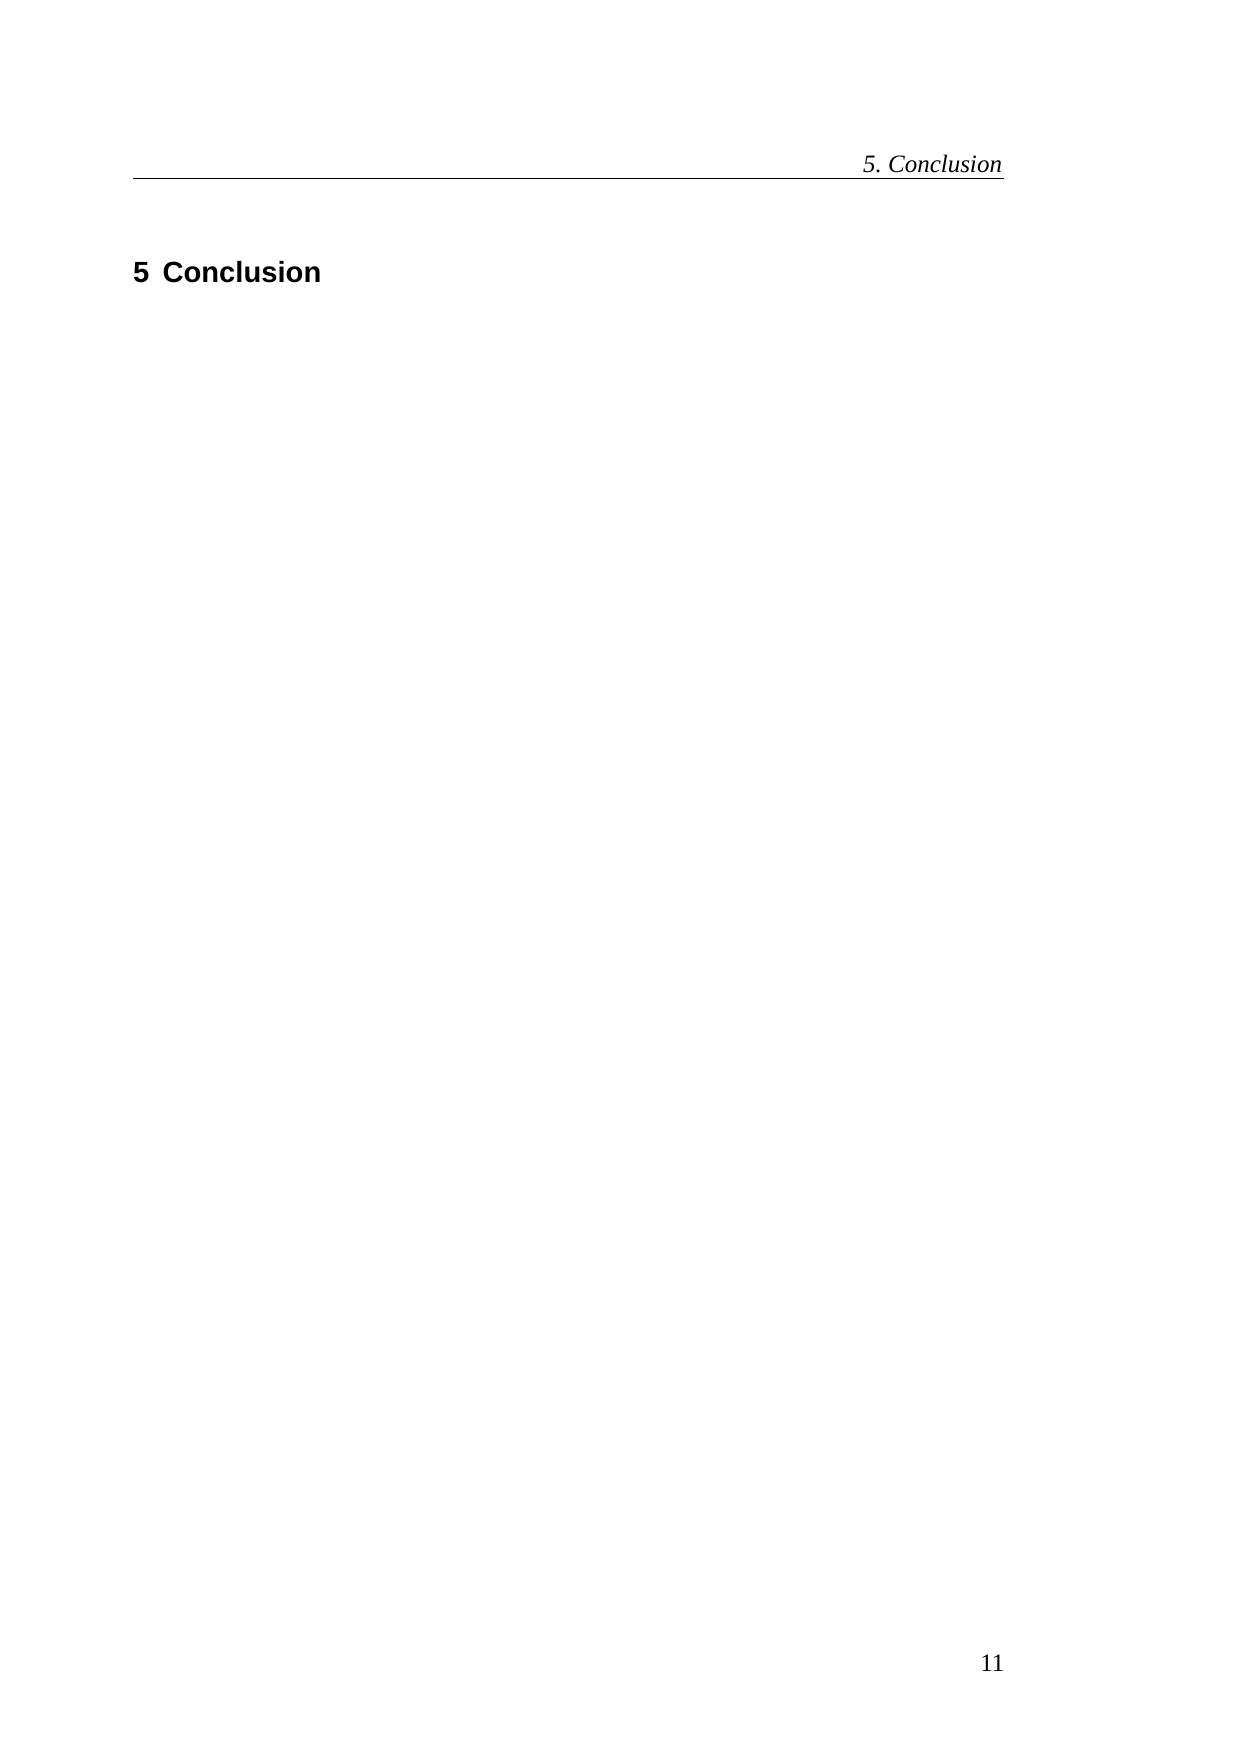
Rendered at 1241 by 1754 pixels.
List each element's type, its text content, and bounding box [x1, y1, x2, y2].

subtitle Conclusion [133, 256, 1004, 288]
